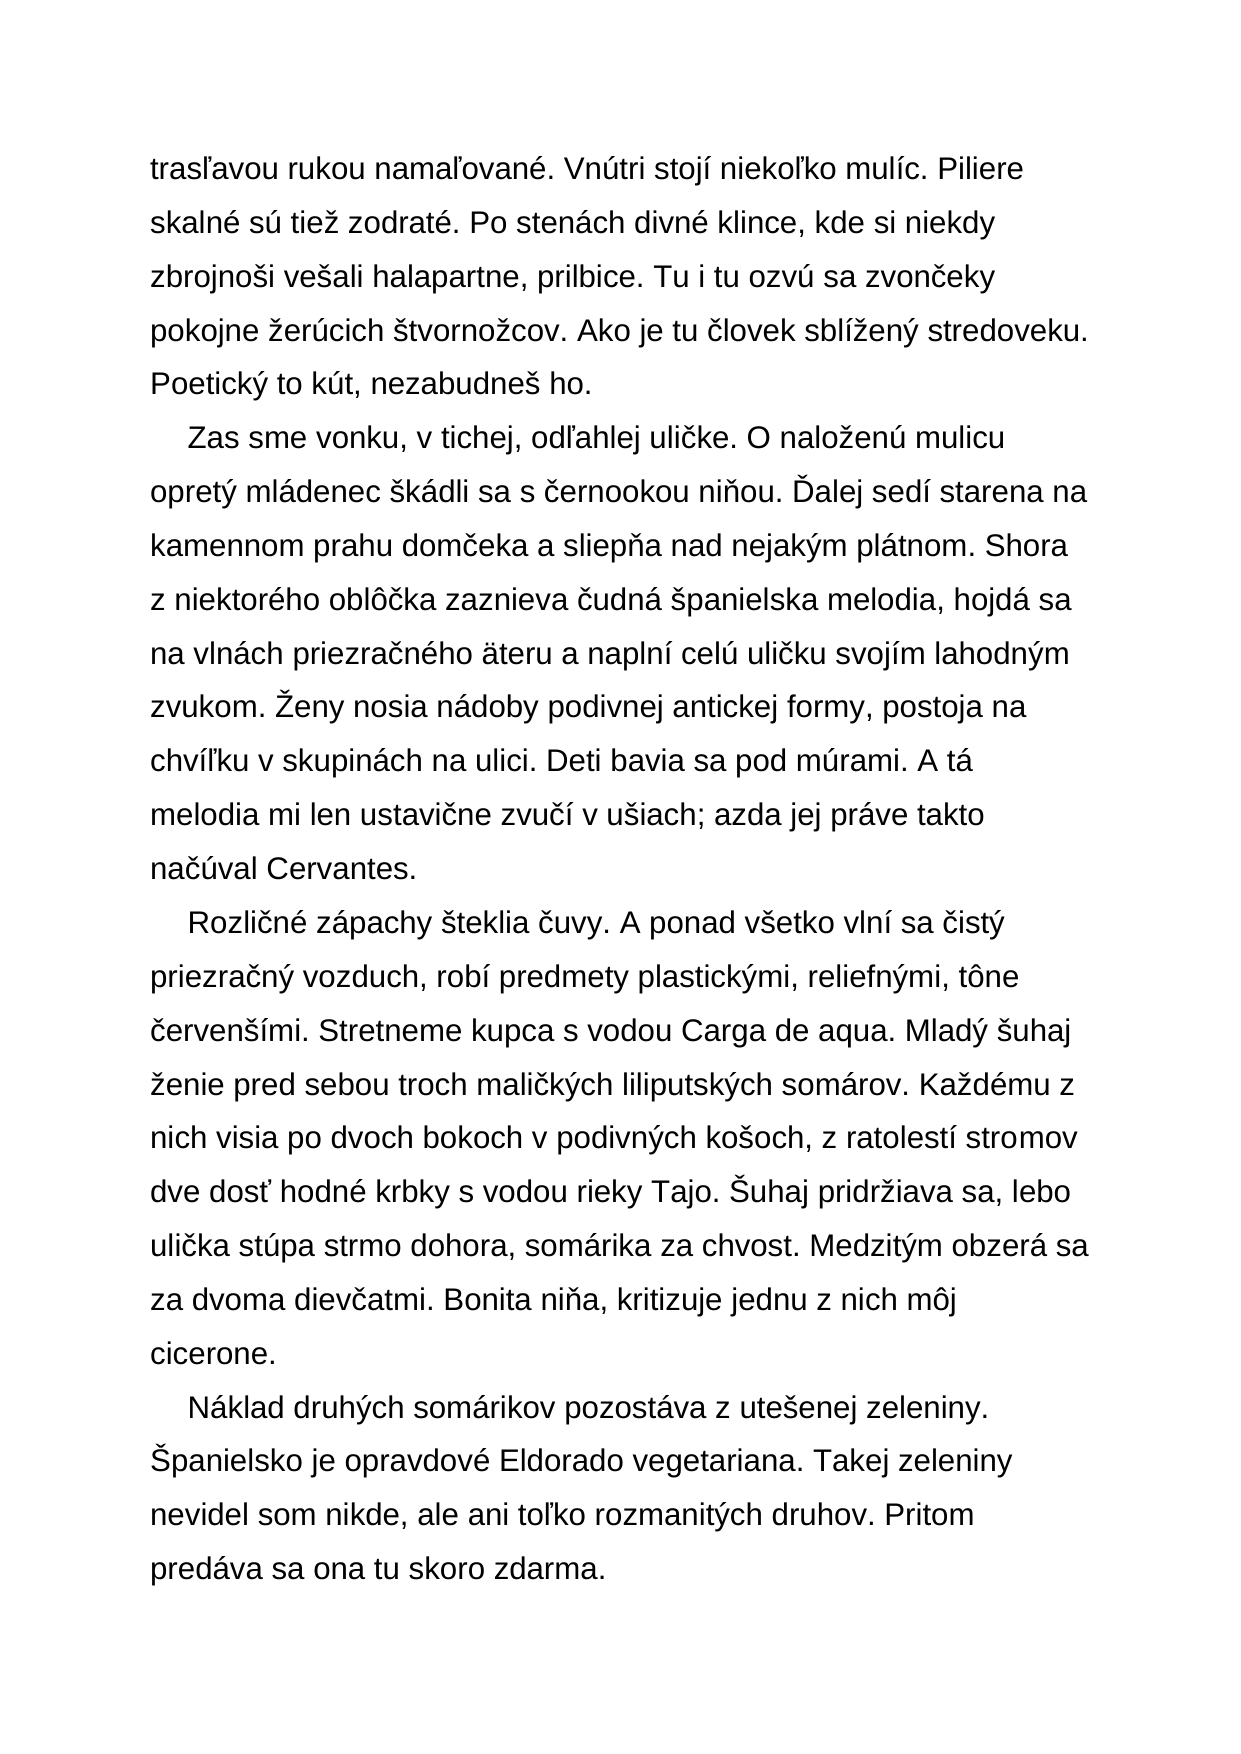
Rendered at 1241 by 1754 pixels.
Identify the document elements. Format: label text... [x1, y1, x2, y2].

text Náklad druhých somárikov pozostáva z utešenej zeleniny. Španielsko je opravdové Eldorado vegetariana. Takej zeleniny nevidel som nikde, ale ani toľko rozmanitých druhov. Pritom predáva sa ona tu skoro zdarma. [150, 1389, 1091, 1586]
text Rozličné zápachy šteklia čuvy. A ponad všetko vlní sa čistý priezračný vozduch, robí predmety plastickými, reliefnými, tône červenšími. Stretneme kupca s vodou Carga de aqua. Mladý šuhaj ženie pred sebou troch maličkých liliputských somárov. Každému z nich visia po dvoch bokoch v podivných košoch, z ratolestí stro­mov dve dosť hodné krbky s vodou rieky Tajo. Šuhaj pridržiava sa, lebo ulička stúpa strmo dohora, somárika za chvost. Medzitým obzerá sa za dvoma dievčatmi. Bonita niňa, kritizuje jednu z nich môj cicerone. [150, 904, 1091, 1371]
text Zas sme vonku, v tichej, odľahlej uličke. O naloženú mulicu opretý mládenec škádli sa s černookou niňou. Ďalej sedí starena na kamennom prahu domčeka a sliepňa nad nejakým plátnom. Shora z niektorého oblôčka zaznieva čudná španielska melodia, hojdá sa na vlnách priezračného äteru a naplní celú uličku svojím lahodným zvukom. Ženy nosia nádoby podivnej antickej formy, postoja na chvíľku v skupinách na ulici. Deti bavia sa pod múrami. A tá melodia mi len ustavične zvučí v ušiach; azda jej práve takto načúval Cervantes. [150, 419, 1091, 886]
text trasľavou rukou namaľované. Vnútri stojí niekoľko mulíc. Piliere skalné sú tiež zodraté. Po stenách divné klince, kde si niekdy zbrojnoši vešali halapartne, prilbice. Tu i tu ozvú sa zvončeky pokojne žerúcich štvornožcov. Ako je tu človek sblížený stredoveku. Poetický to kút, nezabudneš ho. [150, 150, 1091, 401]
